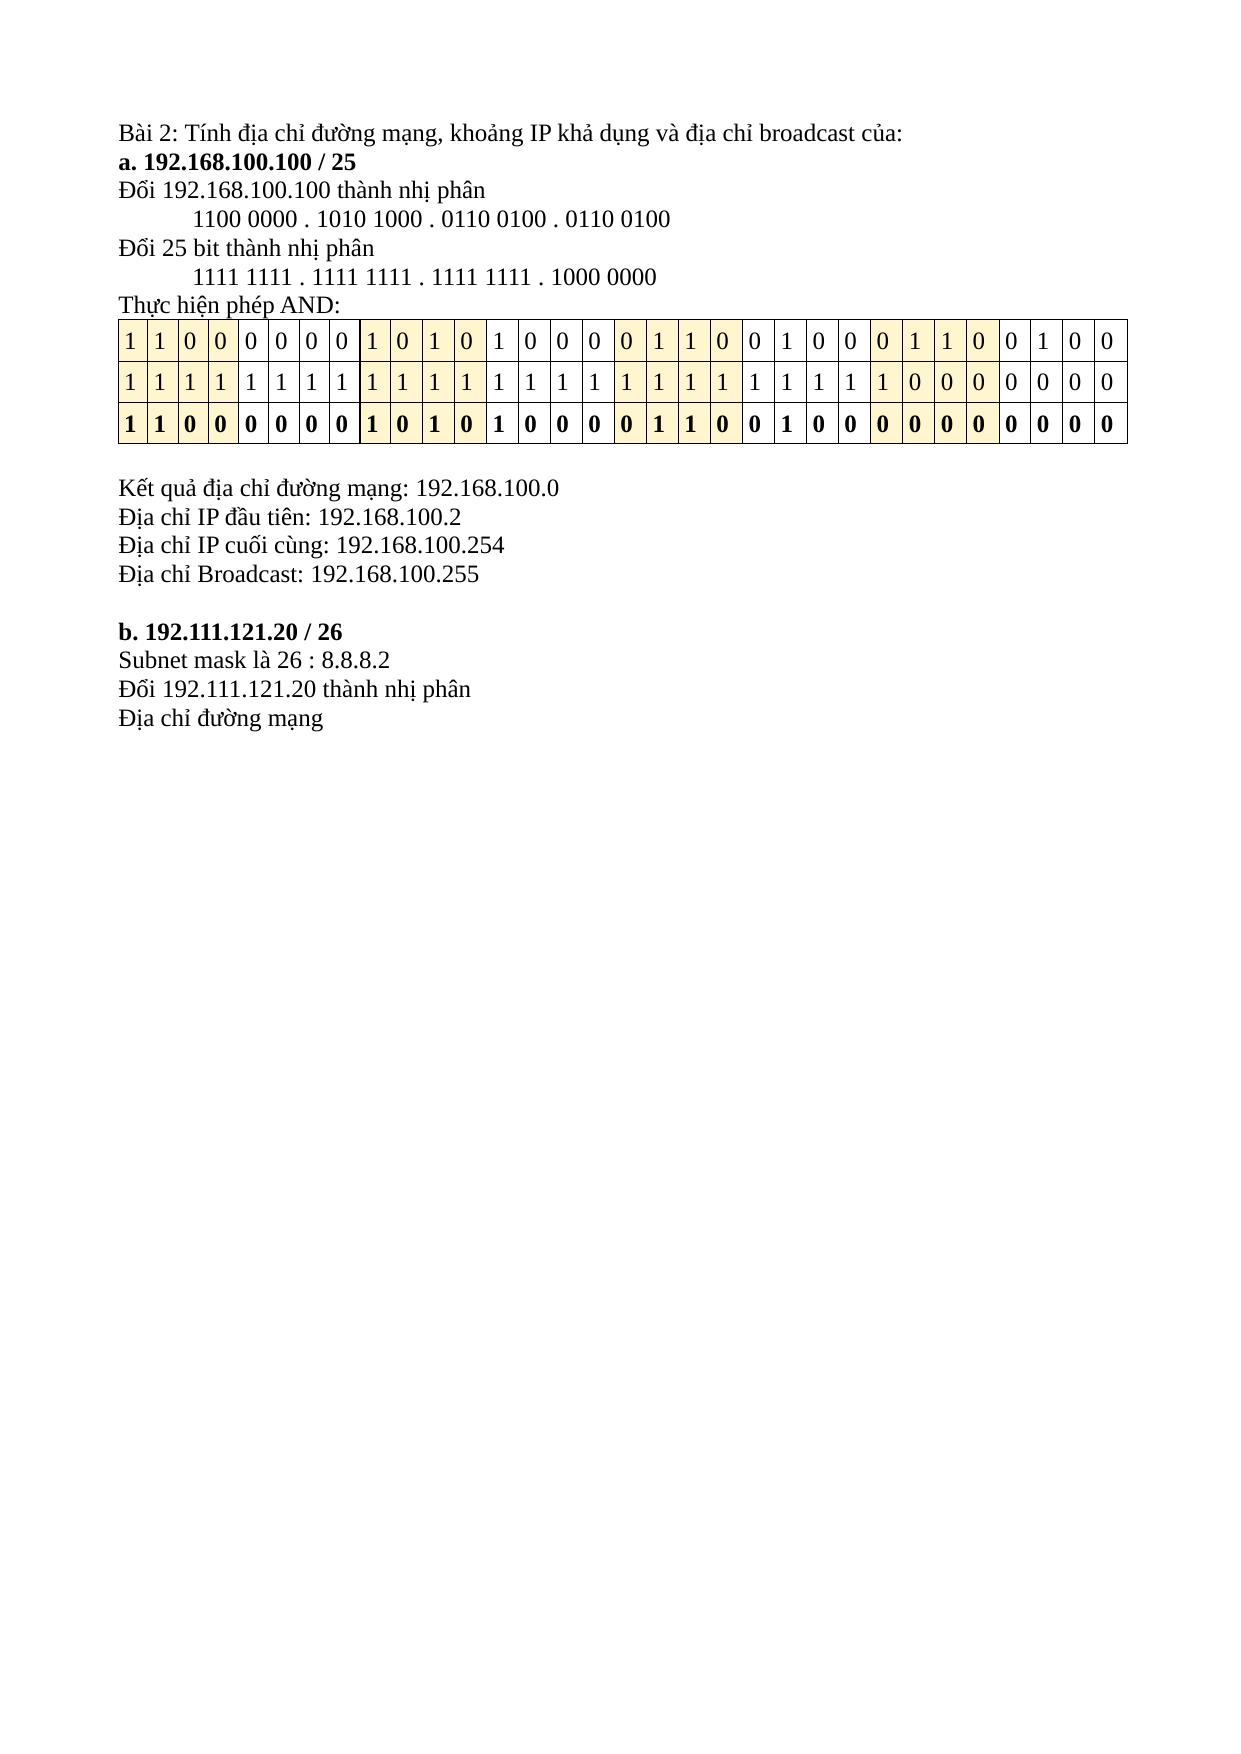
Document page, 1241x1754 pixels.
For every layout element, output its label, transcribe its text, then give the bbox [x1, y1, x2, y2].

table_header 0 [871, 320, 902, 361]
table_cell 0 [391, 403, 422, 443]
text Đổi 192.168.100.100 thành nhị phân [118, 176, 1122, 204]
table_cell 0 [615, 403, 646, 443]
table_cell 1 [679, 362, 710, 402]
table_header 1 [935, 320, 966, 361]
table_cell 1 [871, 362, 902, 402]
table_cell 0 [1095, 403, 1127, 443]
table_header 1 [487, 320, 518, 361]
table_cell 0 [967, 362, 999, 402]
table_cell 1 [711, 362, 742, 402]
table_cell 0 [1031, 403, 1062, 443]
table_cell 0 [519, 403, 550, 443]
table_cell 1 [423, 362, 454, 402]
table_cell 1 [119, 362, 147, 402]
text Thực hiện phép AND: [118, 291, 1122, 319]
table_cell 1 [551, 362, 582, 402]
table_cell 0 [903, 403, 934, 443]
table_header 1 [679, 320, 710, 361]
table_cell 1 [330, 362, 359, 402]
table_cell 0 [583, 403, 614, 443]
text Đổi 192.111.121.20 thành nhị phân [118, 674, 1122, 703]
table_header 0 [455, 320, 486, 361]
table_header 0 [583, 320, 614, 361]
table_header 0 [1063, 320, 1094, 361]
table_cell 0 [179, 403, 208, 443]
table_header 0 [209, 320, 238, 361]
table_header 0 [239, 320, 268, 361]
table_cell 1 [743, 362, 774, 402]
table_header 0 [330, 320, 359, 361]
text Kết quả địa chỉ đường mạng: 192.168.100.0 [118, 473, 1122, 502]
table_cell 0 [1000, 362, 1030, 402]
table_cell 1 [119, 403, 147, 443]
table_cell 0 [903, 362, 934, 402]
table_cell 0 [330, 403, 359, 443]
table_cell 0 [807, 403, 838, 443]
text Subnet mask là 26 : 8.8.8.2 [118, 645, 1122, 674]
table_header 0 [967, 320, 999, 361]
table_header 0 [269, 320, 299, 361]
table_cell 0 [935, 403, 966, 443]
text Địa chỉ IP đầu tiên: 192.168.100.2 [118, 502, 1122, 530]
text b. 192.111.121.20 / 26 [118, 617, 1122, 645]
table_header 1 [1031, 320, 1062, 361]
table_cell 1 [148, 403, 178, 443]
table_header 0 [615, 320, 646, 361]
text Bài 2: Tính địa chỉ đường mạng, khoảng IP khả dụng và địa chỉ broadcast của: [118, 118, 1122, 147]
table_cell 0 [1031, 362, 1062, 402]
table_cell 0 [269, 403, 299, 443]
table_cell 0 [1063, 362, 1094, 402]
table_cell 1 [487, 403, 518, 443]
table_cell 1 [361, 403, 390, 443]
table_cell 0 [935, 362, 966, 402]
table_cell 1 [361, 362, 390, 402]
table_cell 1 [583, 362, 614, 402]
table_cell 1 [455, 362, 486, 402]
table_cell 1 [839, 362, 870, 402]
table_cell 0 [1000, 403, 1030, 443]
table_header 0 [391, 320, 422, 361]
table_cell 1 [239, 362, 268, 402]
table_header 0 [743, 320, 774, 361]
table_header 1 [647, 320, 678, 361]
table_cell 0 [209, 403, 238, 443]
table_header 0 [1095, 320, 1127, 361]
table_cell 1 [391, 362, 422, 402]
table_header 0 [711, 320, 742, 361]
table_cell 0 [551, 403, 582, 443]
table_cell 1 [679, 403, 710, 443]
table_header 0 [179, 320, 208, 361]
text Địa chỉ Broadcast: 192.168.100.255 [118, 559, 1122, 588]
table_cell 0 [1095, 362, 1127, 402]
table_header 0 [519, 320, 550, 361]
text Địa chỉ đường mạng [118, 703, 1122, 732]
table_cell 1 [807, 362, 838, 402]
text 1111 1111 . 1111 1111 . 1111 1111 . 1000 0000 [118, 262, 1122, 291]
table_cell 1 [615, 362, 646, 402]
table_header 1 [119, 320, 147, 361]
table_cell 1 [179, 362, 208, 402]
table_cell 0 [967, 403, 999, 443]
text a. 192.168.100.100 / 25 [118, 147, 1122, 176]
table_cell 0 [455, 403, 486, 443]
table_cell 0 [1063, 403, 1094, 443]
table_header 1 [148, 320, 178, 361]
table_header 0 [300, 320, 329, 361]
table_cell 1 [300, 362, 329, 402]
text 1100 0000 . 1010 1000 . 0110 0100 . 0110 0100 [118, 204, 1122, 233]
table_cell 1 [519, 362, 550, 402]
table_cell 0 [239, 403, 268, 443]
table_cell 1 [209, 362, 238, 402]
table_cell 0 [871, 403, 902, 443]
table_cell 0 [743, 403, 774, 443]
table_cell 1 [487, 362, 518, 402]
table_header 1 [775, 320, 806, 361]
table_cell 1 [423, 403, 454, 443]
text Đổi 25 bit thành nhị phân [118, 233, 1122, 262]
table_header 0 [551, 320, 582, 361]
table_cell 0 [300, 403, 329, 443]
table_cell 0 [839, 403, 870, 443]
table_cell 1 [775, 403, 806, 443]
table_cell 1 [647, 403, 678, 443]
table_header 0 [839, 320, 870, 361]
table_header 1 [423, 320, 454, 361]
table_header 1 [903, 320, 934, 361]
table_header 0 [1000, 320, 1030, 361]
text Địa chỉ IP cuối cùng: 192.168.100.254 [118, 530, 1122, 559]
table_cell 1 [148, 362, 178, 402]
table_cell 1 [647, 362, 678, 402]
table_cell 0 [711, 403, 742, 443]
table_header 0 [807, 320, 838, 361]
table_cell 1 [269, 362, 299, 402]
table_cell 1 [775, 362, 806, 402]
table_header 1 [361, 320, 390, 361]
